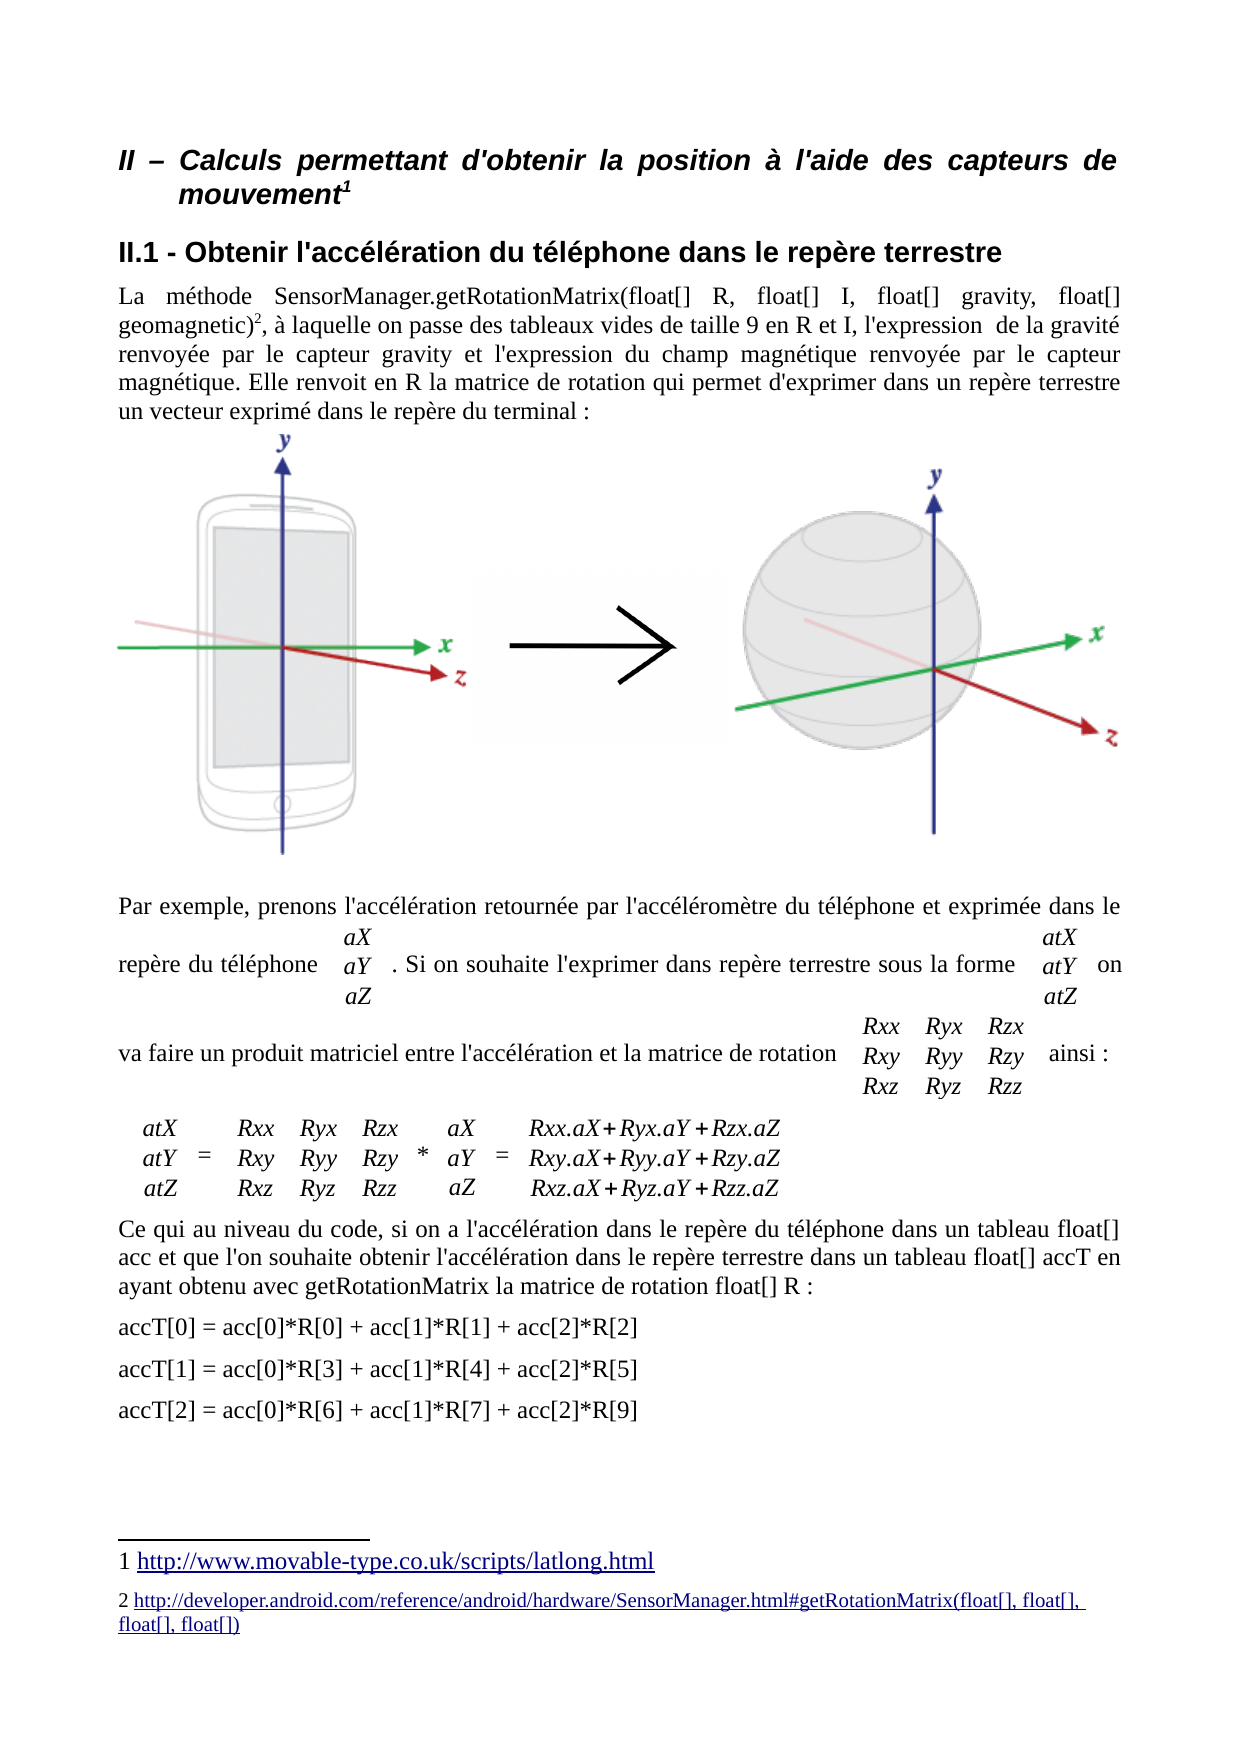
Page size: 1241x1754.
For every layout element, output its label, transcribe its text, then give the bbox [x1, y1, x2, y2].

subtitle II – Calculs permettant d'obtenir la position à l'aide des capteurs de mouvement [118, 143, 1122, 210]
text Par exemple, prenons l'accélération retournée par l'accéléromètre du téléphone et exprimée dans le repère du téléphone . Si on souhaite l'exprimer dans repère terrestre sous la forme on va faire un produit matriciel entre l'accélération et la matrice de rotation ainsi : [118, 891, 1122, 1099]
subtitle II.1 - Obtenir l'accélération du téléphone dans le repère terrestre [118, 235, 1122, 269]
text Ce qui au niveau du code, si on a l'accélération dans le repère du téléphone dans un tableau float[] acc et que l'on souhaite obtenir l'accélération dans le repère terrestre dans un tableau float[] accT en ayant obtenu avec getRotationMatrix la matrice de rotation float[] R : [118, 1214, 1122, 1300]
text = *= [118, 1112, 1122, 1201]
text http://developer.android.com/reference/android/hardware/SensorManager.html#getRotationMatrix(float[], float[], float[], float[]) [118, 1588, 1122, 1636]
text accT[0] = acc[0]*R[0] + acc[1]*R[1] + acc[2]*R[2] [118, 1312, 1122, 1341]
text La méthode SensorManager.getRotationMatrix(float[] R, float[] I, float[] gravity, float[] geomagnetic), à laquelle on passe des tableaux vides de taille 9 en R et I, l'expression de la gravité renvoyée par le capteur gravity et l'expression du champ magnétique renvoyée par le capteur magnétique. Elle renvoit en R la matrice de rotation qui permet d'exprimer dans un repère terrestre un vecteur exprimé dans le repère du terminal : [118, 281, 1122, 425]
text http://www.movable-type.co.uk/scripts/latlong.html [118, 1546, 1122, 1575]
picture [734, 468, 1119, 836]
text accT[2] = acc[0]*R[6] + acc[1]*R[7] + acc[2]*R[9] [118, 1395, 1122, 1424]
text accT[1] = acc[0]*R[3] + acc[1]*R[4] + acc[2]*R[5] [118, 1354, 1122, 1382]
picture [116, 434, 731, 855]
